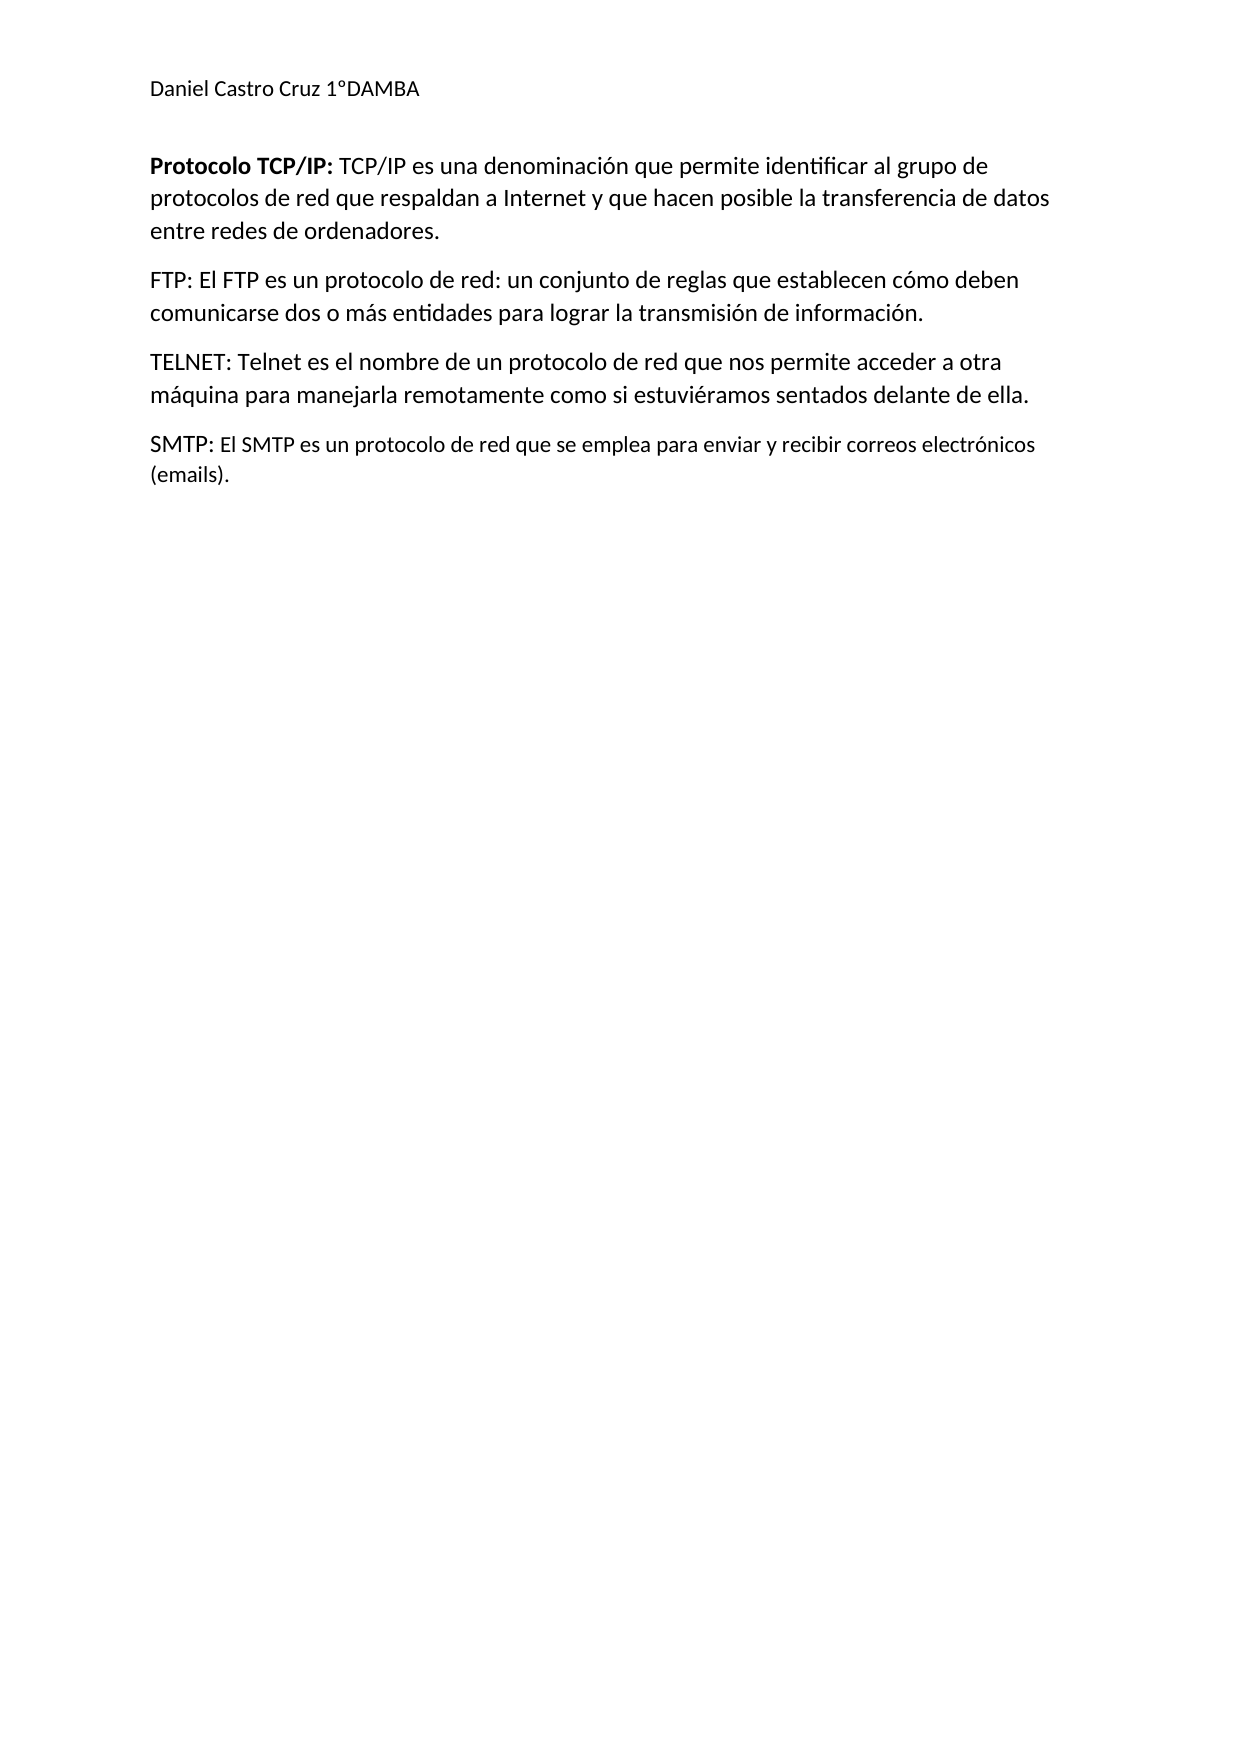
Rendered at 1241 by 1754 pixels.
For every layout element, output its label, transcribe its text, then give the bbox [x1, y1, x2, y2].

text Protocolo TCP/IP­: TCP/IP es una denominación que permite identificar al grupo de protocolos de red que respaldan a Internet y que hacen posible la transferencia de datos entre redes de ordenadores. [150, 150, 1090, 246]
text TELNET: Telnet es el nombre de un protocolo de red que nos permite acceder a otra máquina para manejarla remotamente como si estuviéramos sentados delante de ella. [150, 346, 1090, 409]
text SMTP: El SMTP es un protocolo de red que se emplea para enviar y recibir correos electrónicos (emails). [150, 428, 1090, 489]
text FTP: El FTP es un protocolo de red: un conjunto de reglas que establecen cómo deben comunicarse dos o más entidades para lograr la transmisión de información. [150, 264, 1090, 328]
